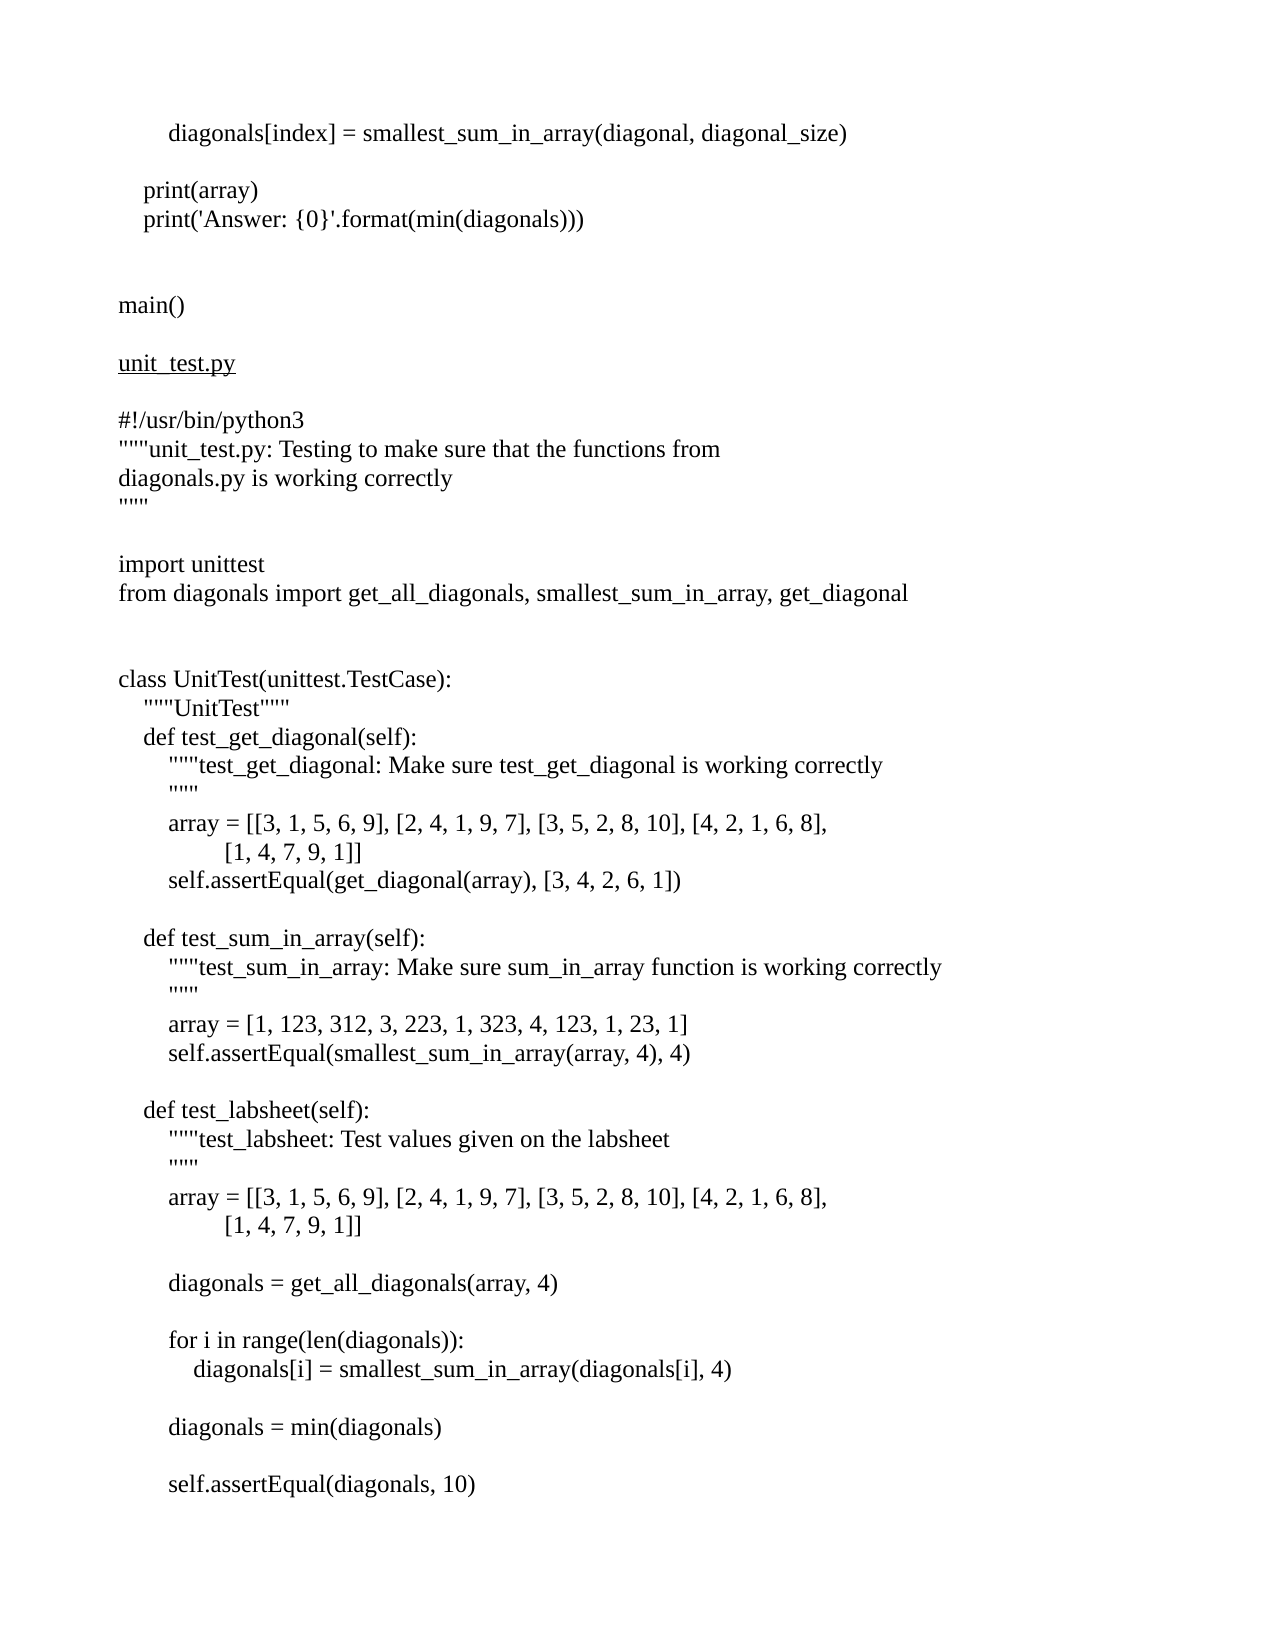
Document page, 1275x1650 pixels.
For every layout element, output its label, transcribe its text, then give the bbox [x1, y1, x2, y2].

text diagonals[index] = smallest_sum_in_array(diagonal, diagonal_size) [118, 118, 1157, 147]
text self.assertEqual(smallest_sum_in_array(array, 4), 4) [118, 1038, 1157, 1067]
text """test_labsheet: Test values given on the labsheet [118, 1124, 1157, 1153]
text self.assertEqual(diagonals, 10) [118, 1469, 1157, 1498]
text print('Answer: {0}'.format(min(diagonals))) [118, 204, 1157, 233]
text def test_labsheet(self): [118, 1096, 1157, 1124]
text unit_test.py [118, 348, 1157, 377]
text import unittest [118, 549, 1157, 578]
text diagonals = min(diagonals) [118, 1412, 1157, 1441]
text """ [118, 981, 1157, 1009]
text [1, 4, 7, 9, 1]] [118, 837, 1157, 866]
text """ [118, 1153, 1157, 1182]
text self.assertEqual(get_diagonal(array), [3, 4, 2, 6, 1]) [118, 866, 1157, 894]
text array = [[3, 1, 5, 6, 9], [2, 4, 1, 9, 7], [3, 5, 2, 8, 10], [4, 2, 1, 6, 8], [118, 808, 1157, 837]
text diagonals[i] = smallest_sum_in_array(diagonals[i], 4) [118, 1354, 1157, 1383]
text """unit_test.py: Testing to make sure that the functions from [118, 434, 1157, 463]
text [1, 4, 7, 9, 1]] [118, 1211, 1157, 1239]
text """test_get_diagonal: Make sure test_get_diagonal is working correctly [118, 751, 1157, 779]
text diagonals = get_all_diagonals(array, 4) [118, 1268, 1157, 1297]
text """test_sum_in_array: Make sure sum_in_array function is working correctly [118, 952, 1157, 981]
text class UnitTest(unittest.TestCase): [118, 664, 1157, 693]
text """ [118, 492, 1157, 521]
text for i in range(len(diagonals)): [118, 1326, 1157, 1354]
text array = [[3, 1, 5, 6, 9], [2, 4, 1, 9, 7], [3, 5, 2, 8, 10], [4, 2, 1, 6, 8], [118, 1182, 1157, 1211]
text """ [118, 779, 1157, 808]
text from diagonals import get_all_diagonals, smallest_sum_in_array, get_diagonal [118, 578, 1157, 607]
text def test_get_diagonal(self): [118, 722, 1157, 751]
text array = [1, 123, 312, 3, 223, 1, 323, 4, 123, 1, 23, 1] [118, 1009, 1157, 1038]
text diagonals.py is working correctly [118, 463, 1157, 492]
text #!/usr/bin/python3 [118, 406, 1157, 434]
text print(array) [118, 176, 1157, 204]
text main() [118, 291, 1157, 319]
text def test_sum_in_array(self): [118, 923, 1157, 952]
text """UnitTest""" [118, 693, 1157, 722]
